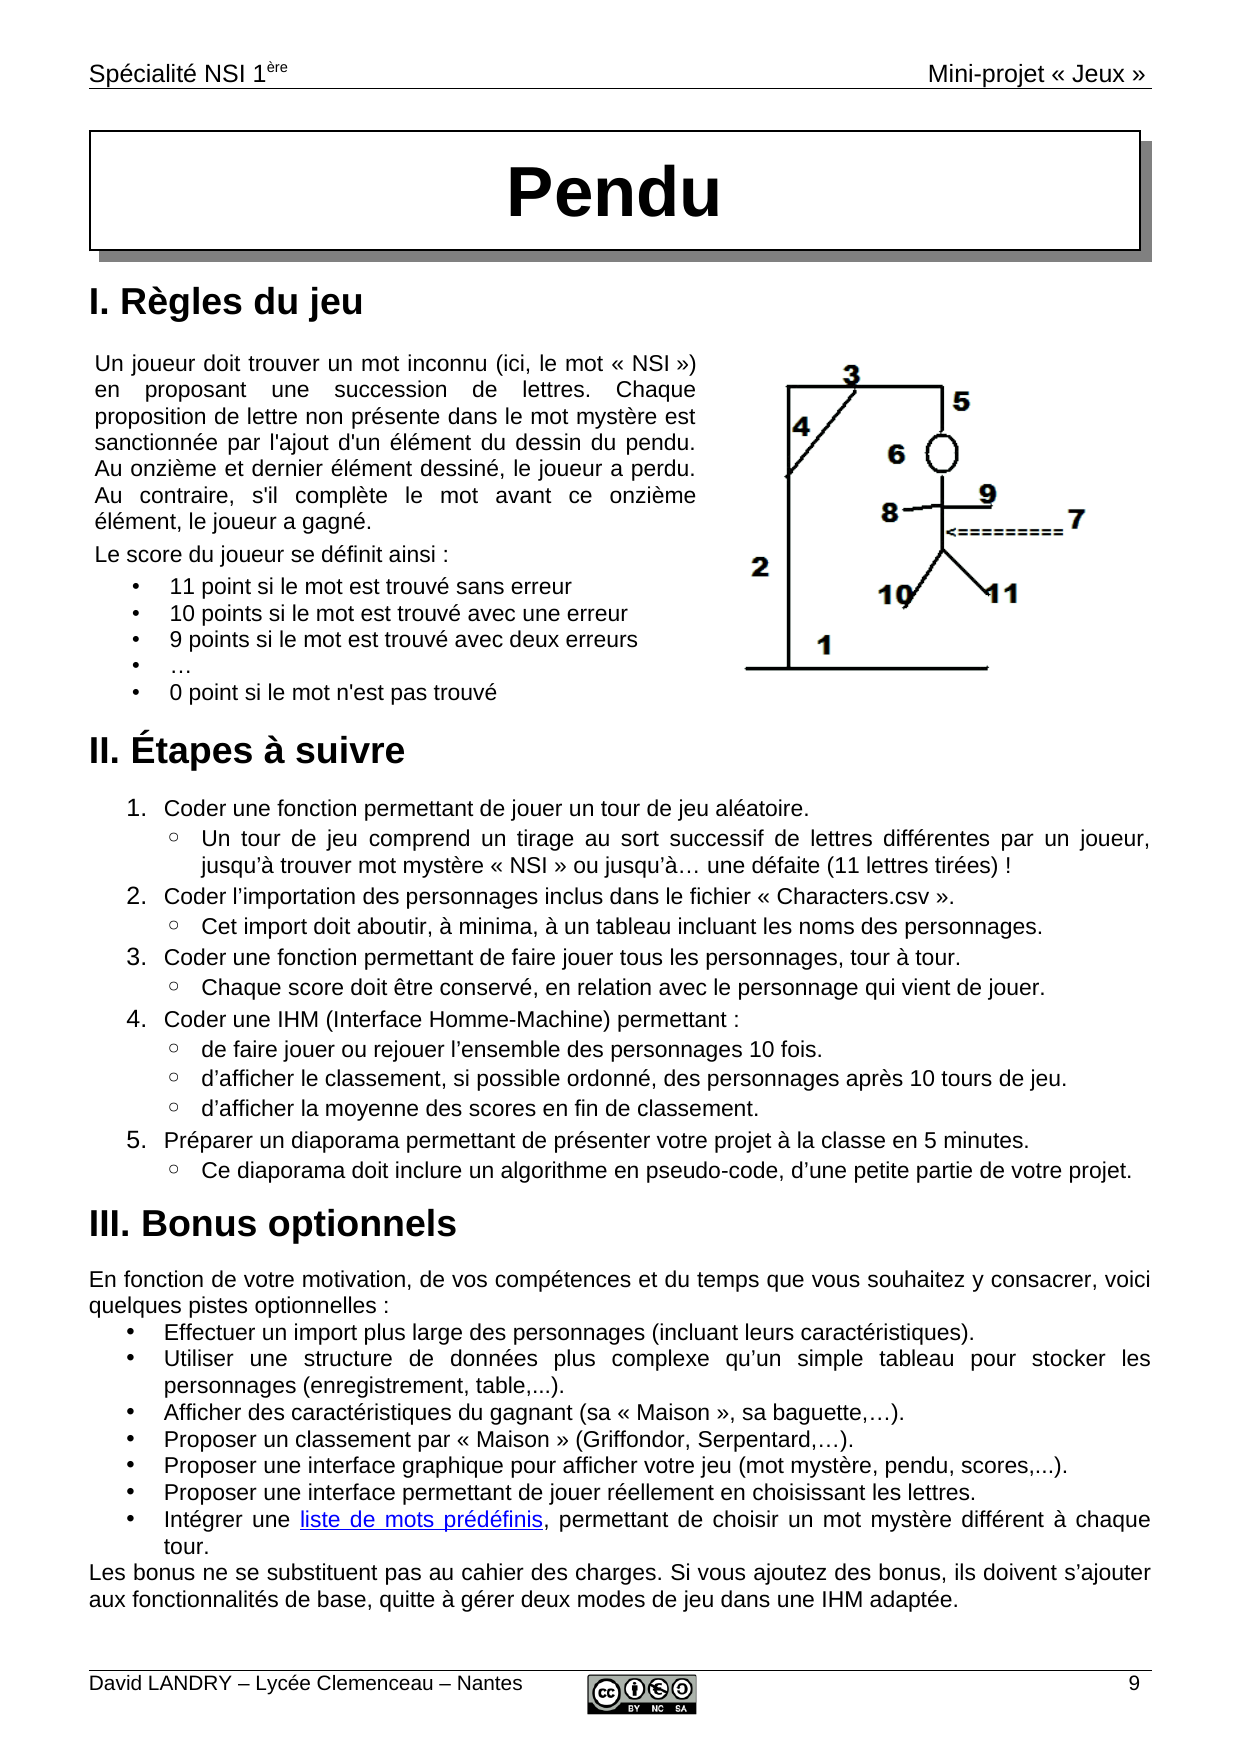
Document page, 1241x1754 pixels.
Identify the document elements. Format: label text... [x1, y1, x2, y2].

list de faire jouer ou rejouer l’ensemble des personnages 10 fois. [164, 1036, 1152, 1062]
list Coder l’importation des personnages inclus dans le fichier « Characters.csv ». [126, 881, 1152, 910]
table_header Un joueur doit trouver un mot inconnu (ici, le mot « NSI ») en proposant une succession de lettres. Chaque proposition de lettre non présente dans le mot mystère est sanctionnée par l'ajout d'un élément du dessin du pendu. Au onzième et dernier élément dessiné, le joueur a perdu. Au contraire, s'il complète le mot avant ce onzième élément, le joueur a gagné. Le score du joueur se définit ainsi : 11 point si le mot est trouvé sans erreur 10 points si le mot est trouvé avec une erreur 9 points si le mot est trouvé avec deux erreurs … 0 point si le mot n'est pas trouvé [89, 344, 702, 711]
list d’afficher la moyenne des scores en fin de classement. [164, 1095, 1152, 1122]
list Proposer un classement par « Maison » (Griffondor, Serpentard,…). [126, 1426, 1152, 1452]
list Préparer un diaporama permettant de présenter votre projet à la classe en 5 minutes. [126, 1125, 1152, 1154]
text Pendu [91, 132, 1139, 249]
text En fonction de votre motivation, de vos compétences et du temps que vous souhaitez y consacrer, voici quelques pistes optionnelles : [89, 1266, 1152, 1318]
subtitle Bonus optionnels [89, 1201, 1152, 1244]
list Cet import doit aboutir, à minima, à un tableau incluant les noms des personnages. [164, 913, 1152, 939]
picture [714, 350, 1131, 692]
list Chaque score doit être conservé, en relation avec le personnage qui vient de jouer. [164, 974, 1152, 1001]
text Les bonus ne se substituent pas au cahier des charges. Si vous ajoutez des bonus, ils doivent s’ajouter aux fonctionnalités de base, quitte à gérer deux modes de jeu dans une IHM adaptée. [89, 1559, 1152, 1612]
subtitle Étapes à suivre [89, 728, 1152, 772]
list Ce diaporama doit inclure un algorithme en pseudo-code, d’une petite partie de votre projet. [164, 1157, 1152, 1183]
list Proposer une interface graphique pour afficher votre jeu (mot mystère, pendu, scores,...). [126, 1452, 1152, 1479]
table_header [702, 344, 1151, 711]
list Proposer une interface permettant de jouer réellement en choisissant les lettres. [126, 1479, 1152, 1506]
picture [586, 1674, 697, 1715]
list Coder une IHM (Interface Homme-Machine) permettant : [126, 1004, 1152, 1033]
list d’afficher le classement, si possible ordonné, des personnages après 10 tours de jeu. [164, 1065, 1152, 1092]
list Afficher des caractéristiques du gagnant (sa « Maison », sa baguette,…). [126, 1399, 1152, 1426]
subtitle Règles du jeu [89, 279, 1152, 323]
list Effectuer un import plus large des personnages (incluant leurs caractéristiques). [126, 1318, 1152, 1345]
list Un tour de jeu comprend un tirage au sort successif de lettres différentes par un joueur, jusqu’à trouver mot mystère « NSI » ou jusqu’à… une défaite (11 lettres tirées) ! [164, 825, 1152, 878]
list Coder une fonction permettant de jouer un tour de jeu aléatoire. [126, 793, 1152, 822]
list Utiliser une structure de données plus complexe qu’un simple tableau pour stocker les personnages (enregistrement, table,...). [126, 1345, 1152, 1399]
list Coder une fonction permettant de faire jouer tous les personnages, tour à tour. [126, 942, 1152, 971]
list Intégrer une liste de mots prédéfinis, permettant de choisir un mot mystère différent à chaque tour. [126, 1506, 1152, 1559]
